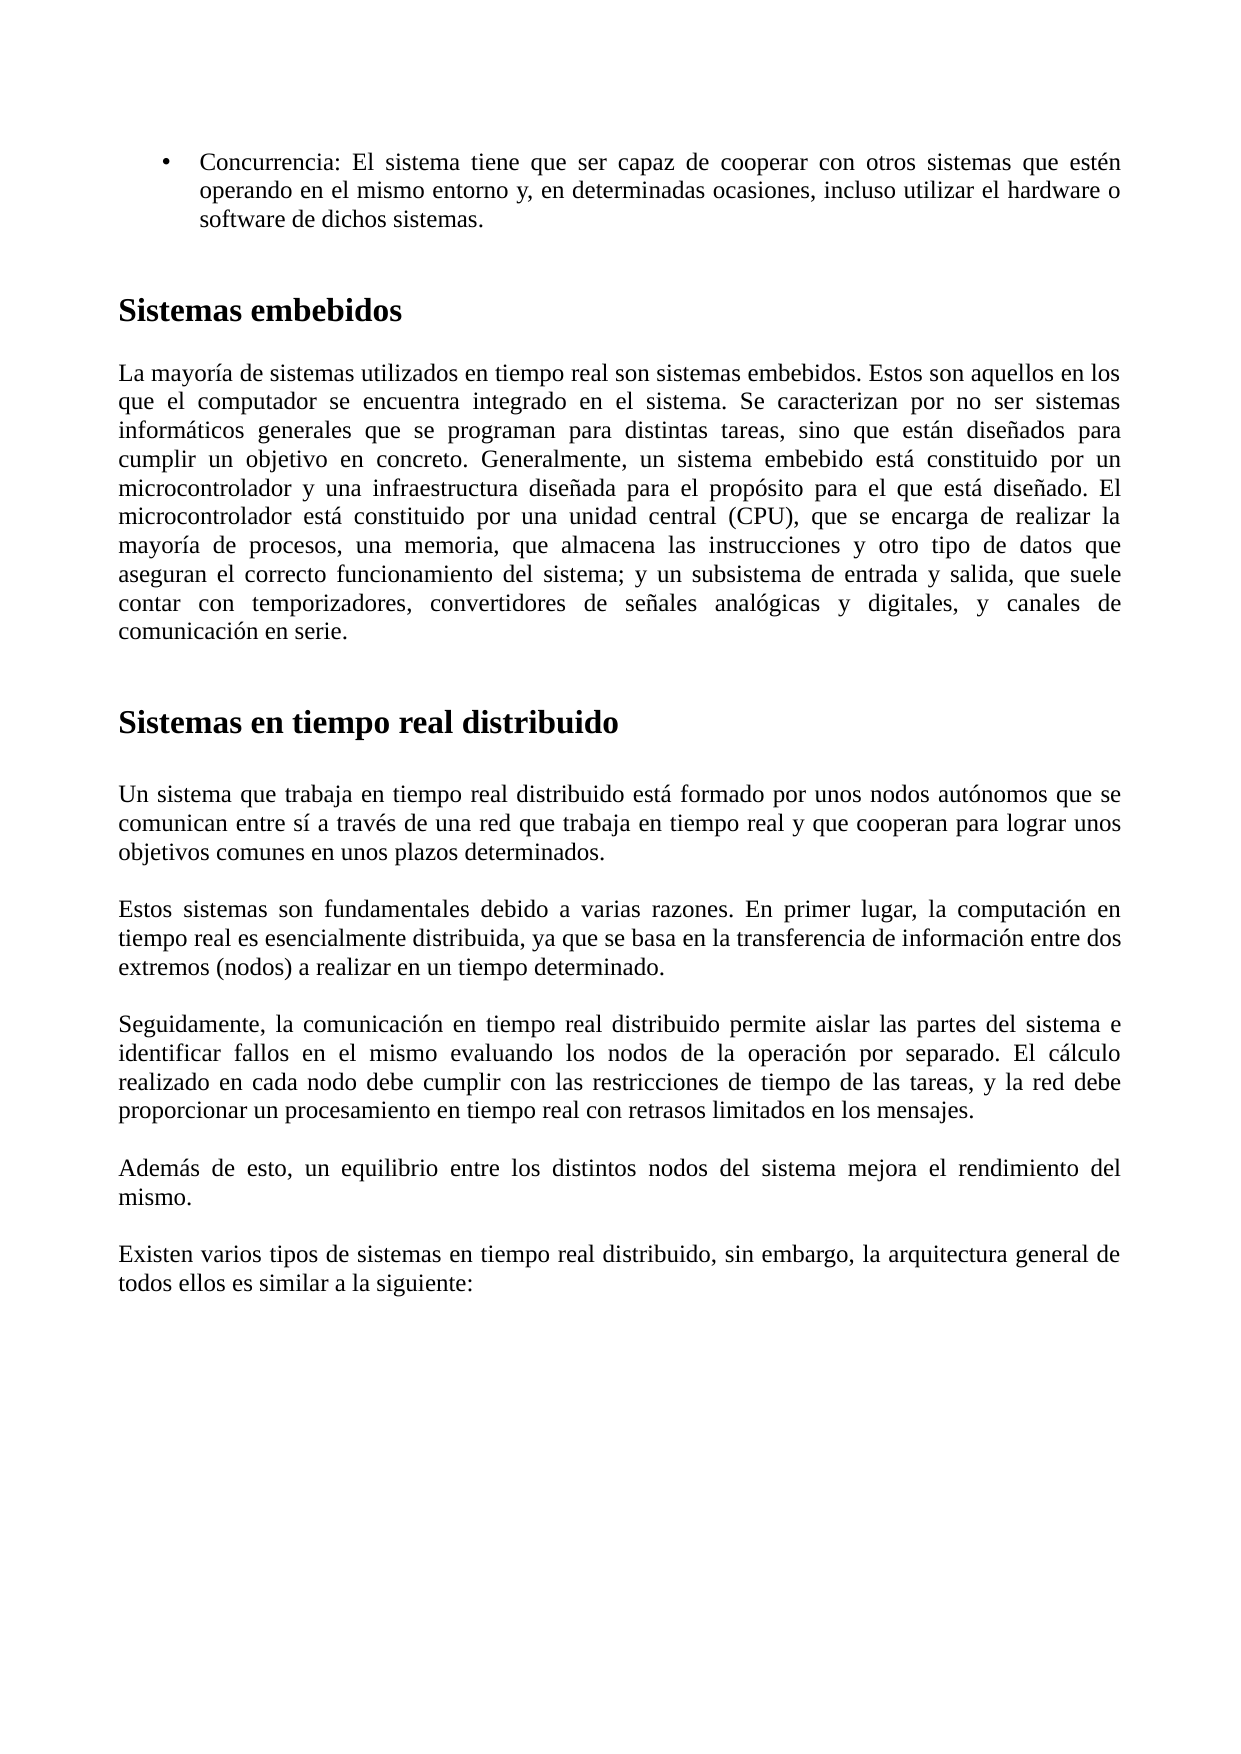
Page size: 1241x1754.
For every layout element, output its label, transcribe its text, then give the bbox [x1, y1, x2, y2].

text Además de esto, un equilibrio entre los distintos nodos del sistema mejora el rendimiento del mismo. [118, 1153, 1122, 1211]
text Un sistema que trabaja en tiempo real distribuido está formado por unos nodos autónomos que se comunican entre sí a través de una red que trabaja en tiempo real y que cooperan para lograr unos objetivos comunes en unos plazos determinados. [118, 779, 1122, 866]
text Existen varios tipos de sistemas en tiempo real distribuido, sin embargo, la arquitectura general de todos ellos es similar a la siguiente: [118, 1239, 1122, 1297]
text La mayoría de sistemas utilizados en tiempo real son sistemas embebidos. Estos son aquellos en los que el computador se encuentra integrado en el sistema. Se caracterizan por no ser sistemas informáticos generales que se programan para distintas tareas, sino que están diseñados para cumplir un objetivo en concreto. Generalmente, un sistema embebido está constituido por un microcontrolador y una infraestructura diseñada para el propósito para el que está diseñado. El microcontrolador está constituido por una unidad central (CPU), que se encarga de realizar la mayoría de procesos, una memoria, que almacena las instrucciones y otro tipo de datos que aseguran el correcto funcionamiento del sistema; y un subsistema de entrada y salida, que suele contar con temporizadores, convertidores de señales analógicas y digitales, y canales de comunicación en serie. [118, 358, 1122, 645]
text Estos sistemas son fundamentales debido a varias razones. En primer lugar, la computación en tiempo real es esencialmente distribuida, ya que se basa en la transferencia de información entre dos extremos (nodos) a realizar en un tiempo determinado. [118, 894, 1122, 981]
text Seguidamente, la comunicación en tiempo real distribuido permite aislar las partes del sistema e identificar fallos en el mismo evaluando los nodos de la operación por separado. El cálculo realizado en cada nodo debe cumplir con las restricciones de tiempo de las tareas, y la red debe proporcionar un procesamiento en tiempo real con retrasos limitados en los mensajes. [118, 1009, 1122, 1124]
text Sistemas embebidos [118, 291, 1122, 329]
text Sistemas en tiempo real distribuido [118, 703, 1122, 741]
list Concurrencia: El sistema tiene que ser capaz de cooperar con otros sistemas que estén operando en el mismo entorno y, en determinadas ocasiones, incluso utilizar el hardware o software de dichos sistemas. [162, 147, 1122, 233]
